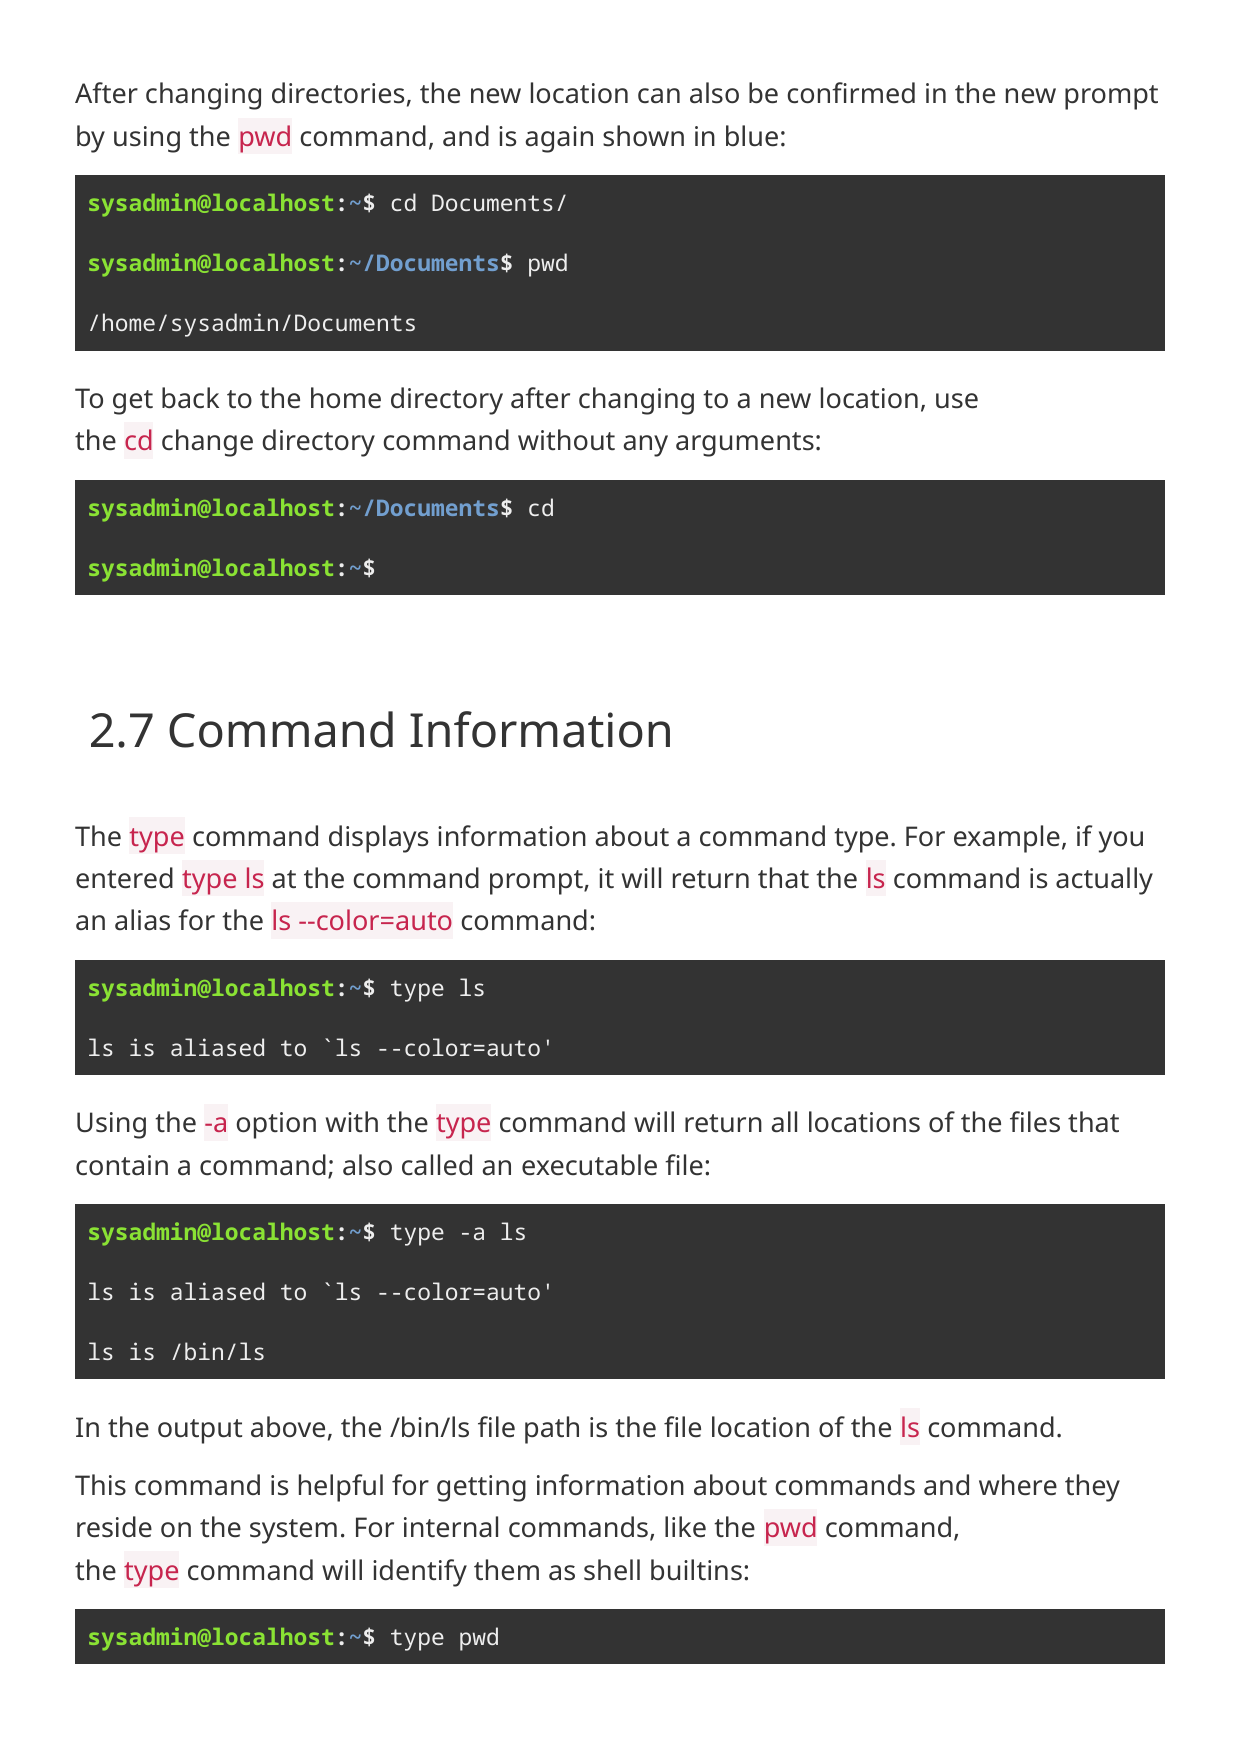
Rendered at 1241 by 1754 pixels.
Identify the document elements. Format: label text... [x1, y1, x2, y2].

text sysadmin@localhost:~$ type pwd [75, 1609, 1165, 1664]
text ls is aliased to `ls --color=auto' [75, 1020, 1165, 1075]
text sysadmin@localhost:~$ cd Documents/ [75, 175, 1165, 219]
text After changing directories, the new location can also be confirmed in the new prompt by using the pwd command, and is again shown in blue: [75, 75, 1165, 154]
text sysadmin@localhost:~$ type -a ls [75, 1204, 1165, 1247]
text /home/sysadmin/Documents [75, 295, 1165, 351]
text sysadmin@localhost:~$ [75, 540, 1165, 595]
text sysadmin@localhost:~/Documents$ pwd [75, 235, 1165, 279]
subtitle 2.7 Command Information [75, 684, 1165, 775]
text Using the -a option with the type command will return all locations of the files that contain a command; also called an executable file: [75, 1104, 1165, 1183]
text This command is helpful for getting information about commands and where they reside on the system. For internal commands, like the pwd command, the type command will identify them as shell builtins: [75, 1466, 1165, 1588]
text sysadmin@localhost:~$ type ls [75, 960, 1165, 1003]
text The type command displays information about a command type. For example, if you entered type ls at the command prompt, it will return that the ls command is actually an alias for the ls --color=auto command: [75, 817, 1165, 939]
text To get back to the home directory after changing to a new location, use the cd change directory command without any arguments: [75, 379, 1165, 459]
text ls is aliased to `ls --color=auto' [75, 1264, 1165, 1307]
text sysadmin@localhost:~/Documents$ cd [75, 480, 1165, 523]
text ls is /bin/ls [75, 1324, 1165, 1379]
text In the output above, the /bin/ls file path is the file location of the ls command. [75, 1408, 1165, 1445]
